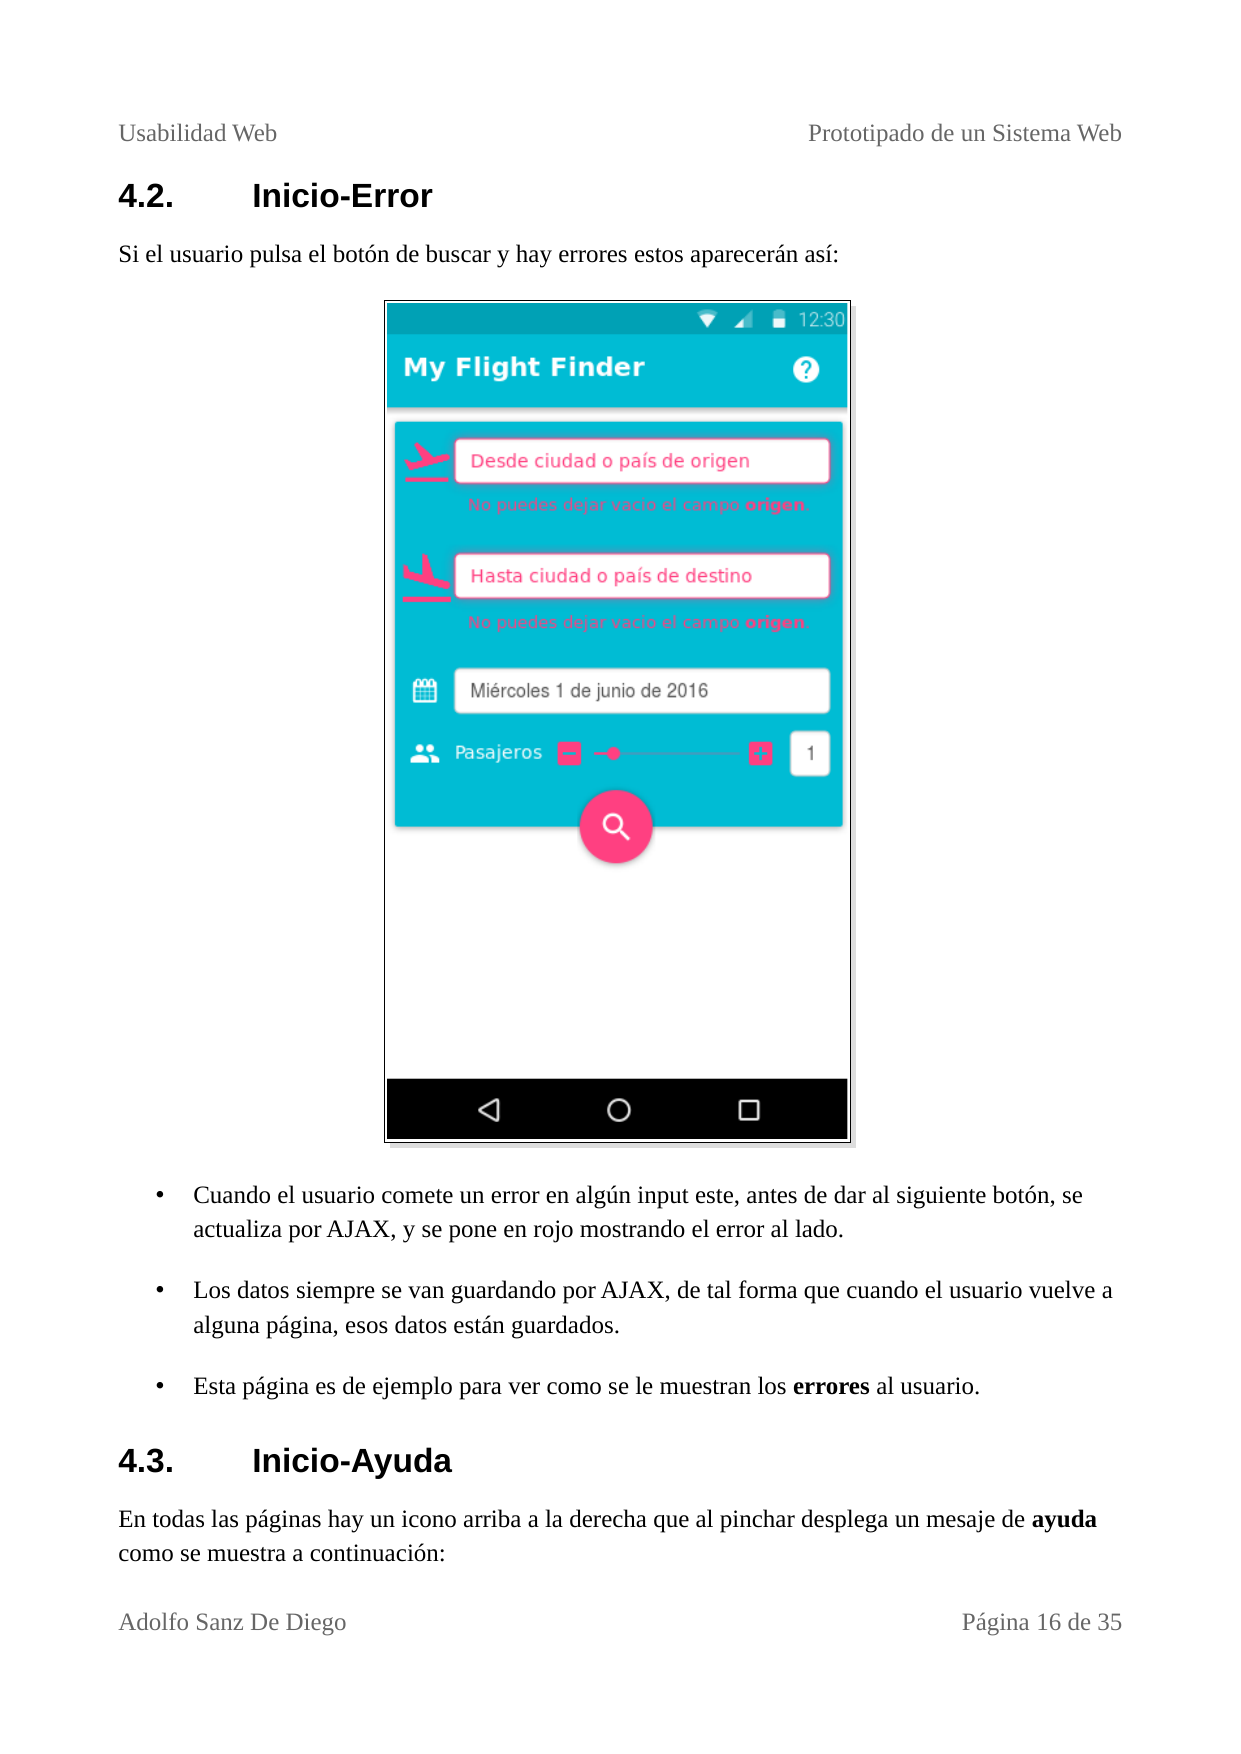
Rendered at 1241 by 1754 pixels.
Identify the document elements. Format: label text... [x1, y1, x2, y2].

list Los datos siempre se van guardando por AJAX, de tal forma que cuando el usuario vuelve a alguna página, esos datos están guardados. [156, 1276, 1122, 1339]
text Si el usuario pulsa el botón de buscar y hay errores estos aparecerán así: [118, 239, 1122, 268]
picture [387, 303, 848, 1139]
subtitle Inicio-Ayuda [118, 1441, 1122, 1480]
list Cuando el usuario comete un error en algún input este, antes de dar al siguiente botón, se actualiza por AJAX, y se pone en rojo mostrando el error al lado. [156, 1180, 1122, 1243]
subtitle Inicio-Error [118, 176, 1122, 215]
list Esta página es de ejemplo para ver como se le muestran los errores al usuario. [156, 1371, 1122, 1400]
text En todas las páginas hay un icono arriba a la derecha que al pinchar desplega un mesaje de ayuda como se muestra a continuación: [118, 1504, 1122, 1567]
